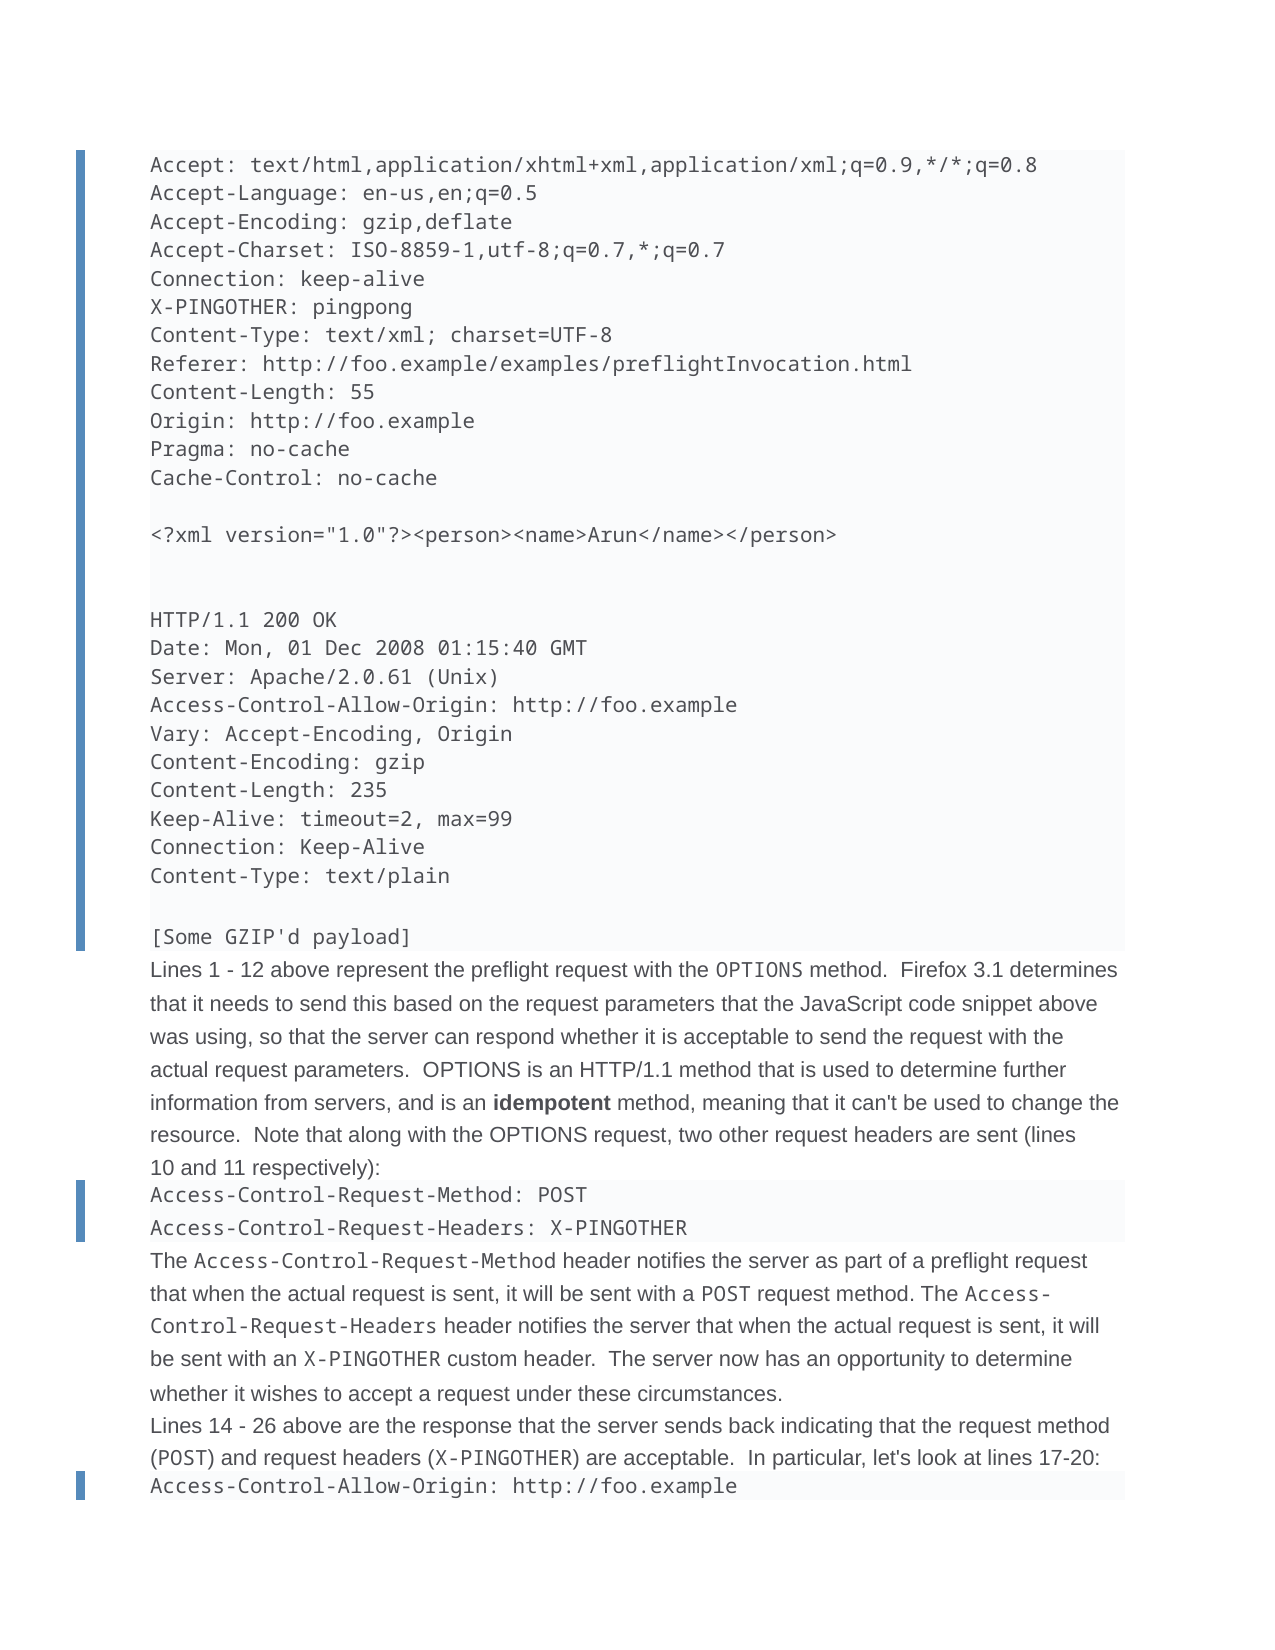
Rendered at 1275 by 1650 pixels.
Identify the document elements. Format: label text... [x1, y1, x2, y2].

text Vary: Accept-Encoding, Origin [150, 719, 1125, 747]
text Content-Type: text/plain [150, 861, 1125, 889]
text Cache-Control: no-cache [150, 463, 1125, 491]
text Access-Control-Allow-Origin: http://foo.example [150, 1471, 1125, 1500]
text Content-Length: 55 [150, 377, 1125, 406]
text HTTP/1.1 200 OK [150, 605, 1125, 633]
text The Access-Control-Request-Method header notifies the server as part of a preflight request that when the actual request is sent, it will be sent with a POST request method. The Access-Control-Request-Headers header notifies the server that when the actual request is sent, it will be sent with an X-PINGOTHER custom header. The server now has an opportunity to determine whether it wishes to accept a request under these circumstances. [150, 1242, 1125, 1406]
text Origin: http://foo.example [150, 406, 1125, 434]
text Accept-Language: en-us,en;q=0.5 [150, 178, 1125, 207]
text Content-Type: text/xml; charset=UTF-8 [150, 321, 1125, 349]
text Lines 14 - 26 above are the response that the server sends back indicating that the request method (POST) and request headers (X-PINGOTHER) are acceptable. In particular, let's look at lines 17-20: [150, 1406, 1125, 1471]
text X-PINGOTHER: pingpong [150, 292, 1125, 321]
text Keep-Alive: timeout=2, max=99 [150, 804, 1125, 832]
text Content-Encoding: gzip [150, 747, 1125, 776]
text Access-Control-Request-Headers: X-PINGOTHER [150, 1209, 1125, 1242]
text Connection: Keep-Alive [150, 832, 1125, 861]
text <?xml version="1.0"?><person><name>Arun</name></person> [150, 520, 1125, 548]
text Access-Control-Request-Method: POST [150, 1180, 1125, 1209]
text Pragma: no-cache [150, 434, 1125, 463]
text Accept: text/html,application/xhtml+xml,application/xml;q=0.9,*/*;q=0.8 [150, 150, 1125, 178]
text Content-Length: 235 [150, 776, 1125, 804]
text Connection: keep-alive [150, 264, 1125, 292]
text Access-Control-Allow-Origin: http://foo.example [150, 690, 1125, 719]
text Lines 1 - 12 above represent the preflight request with the OPTIONS method. Firefox 3.1 determines that it needs to send this based on the request parameters that the JavaScript code snippet above was using, so that the server can respond whether it is acceptable to send the request with the actual request parameters. OPTIONS is an HTTP/1.1 method that is used to determine further information from servers, and is an idempotent method, meaning that it can't be used to change the resource. Note that along with the OPTIONS request, two other request headers are sent (lines 10 and 11 respectively): [150, 951, 1125, 1180]
text Date: Mon, 01 Dec 2008 01:15:40 GMT [150, 633, 1125, 662]
text Accept-Encoding: gzip,deflate [150, 207, 1125, 235]
text Server: Apache/2.0.61 (Unix) [150, 662, 1125, 690]
text [Some GZIP'd payload] [150, 918, 1125, 951]
text Referer: http://foo.example/examples/preflightInvocation.html [150, 349, 1125, 377]
text Accept-Charset: ISO-8859-1,utf-8;q=0.7,*;q=0.7 [150, 235, 1125, 264]
